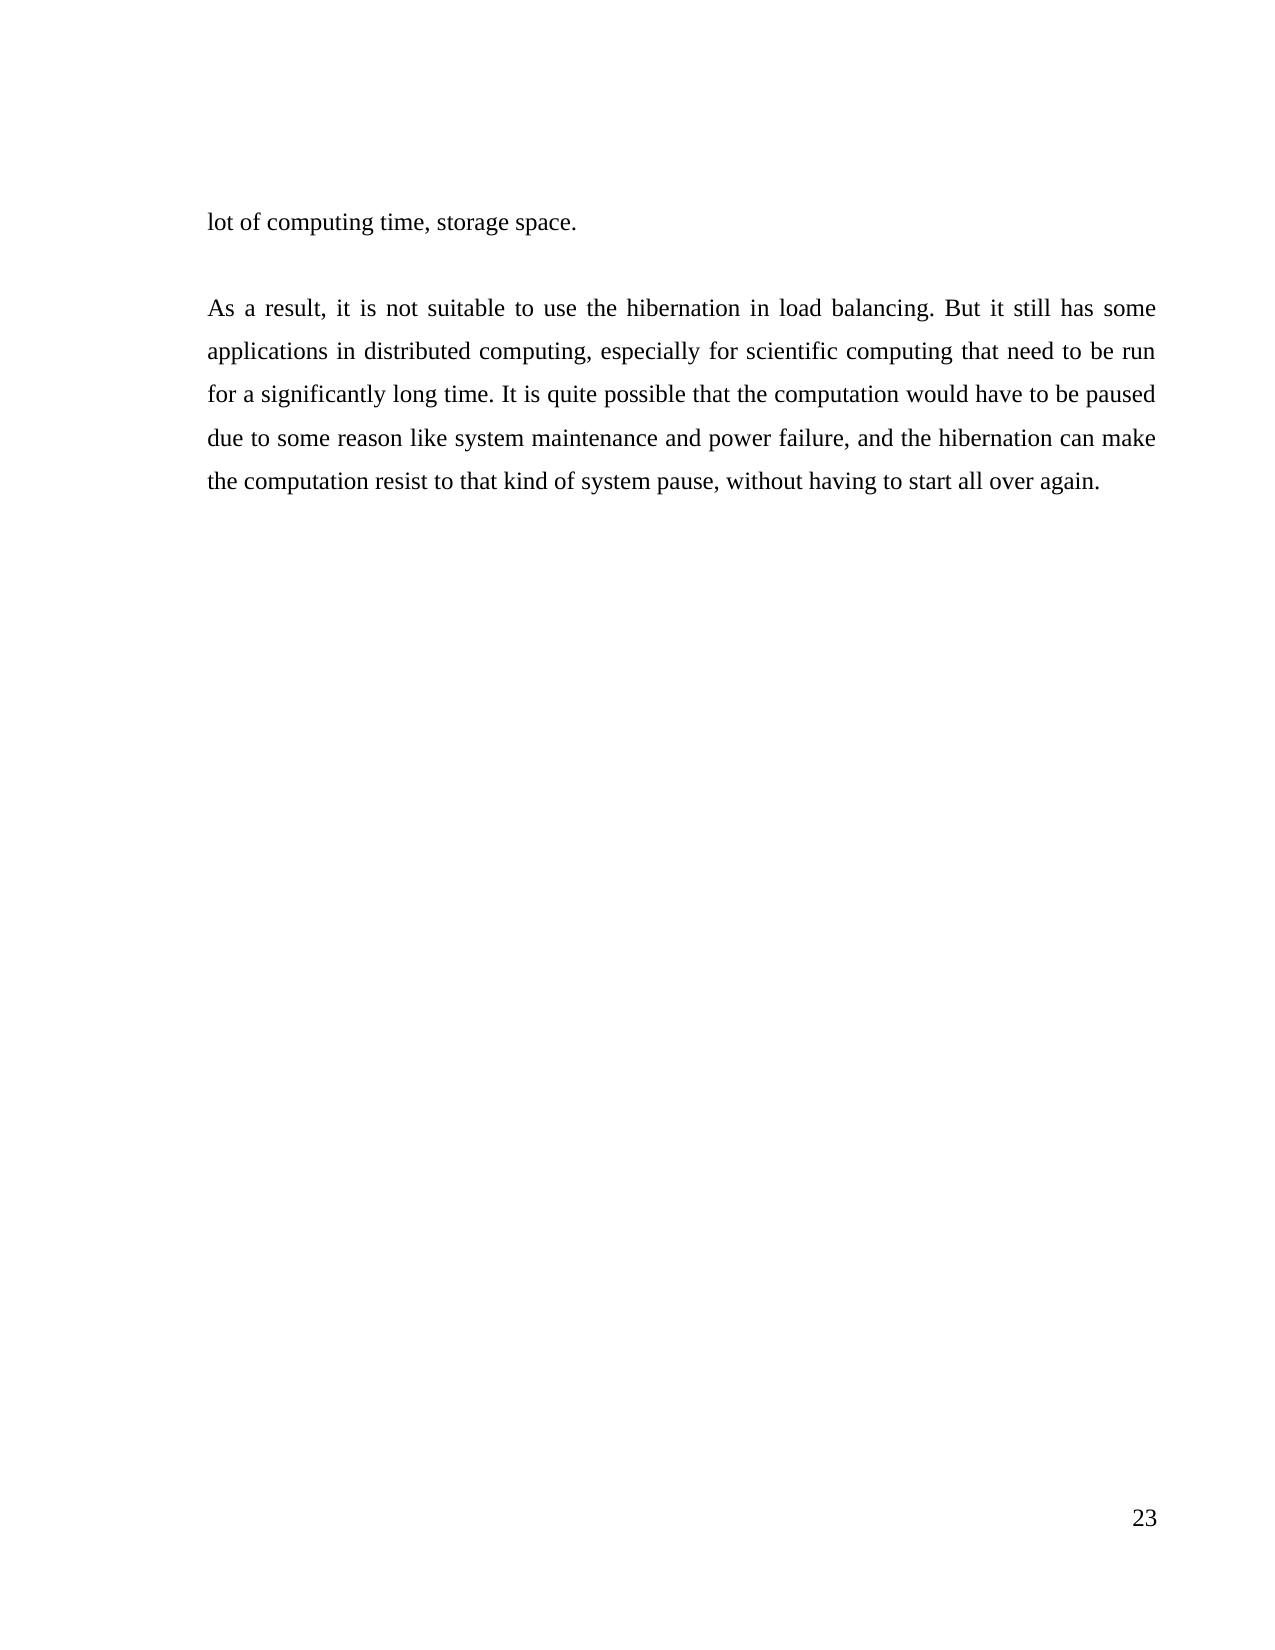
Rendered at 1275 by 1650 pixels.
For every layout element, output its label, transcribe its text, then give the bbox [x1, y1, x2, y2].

text lot of computing time, storage space. [207, 207, 1157, 236]
text As a result, it is not suitable to use the hibernation in load balancing. But it still has some applications in distributed computing, especially for scientific computing that need to be run for a significantly long time. It is quite possible that the computation would have to be paused due to some reason like system maintenance and power failure, and the hibernation can make the computation resist to that kind of system pause, without having to start all over again. [207, 293, 1157, 494]
